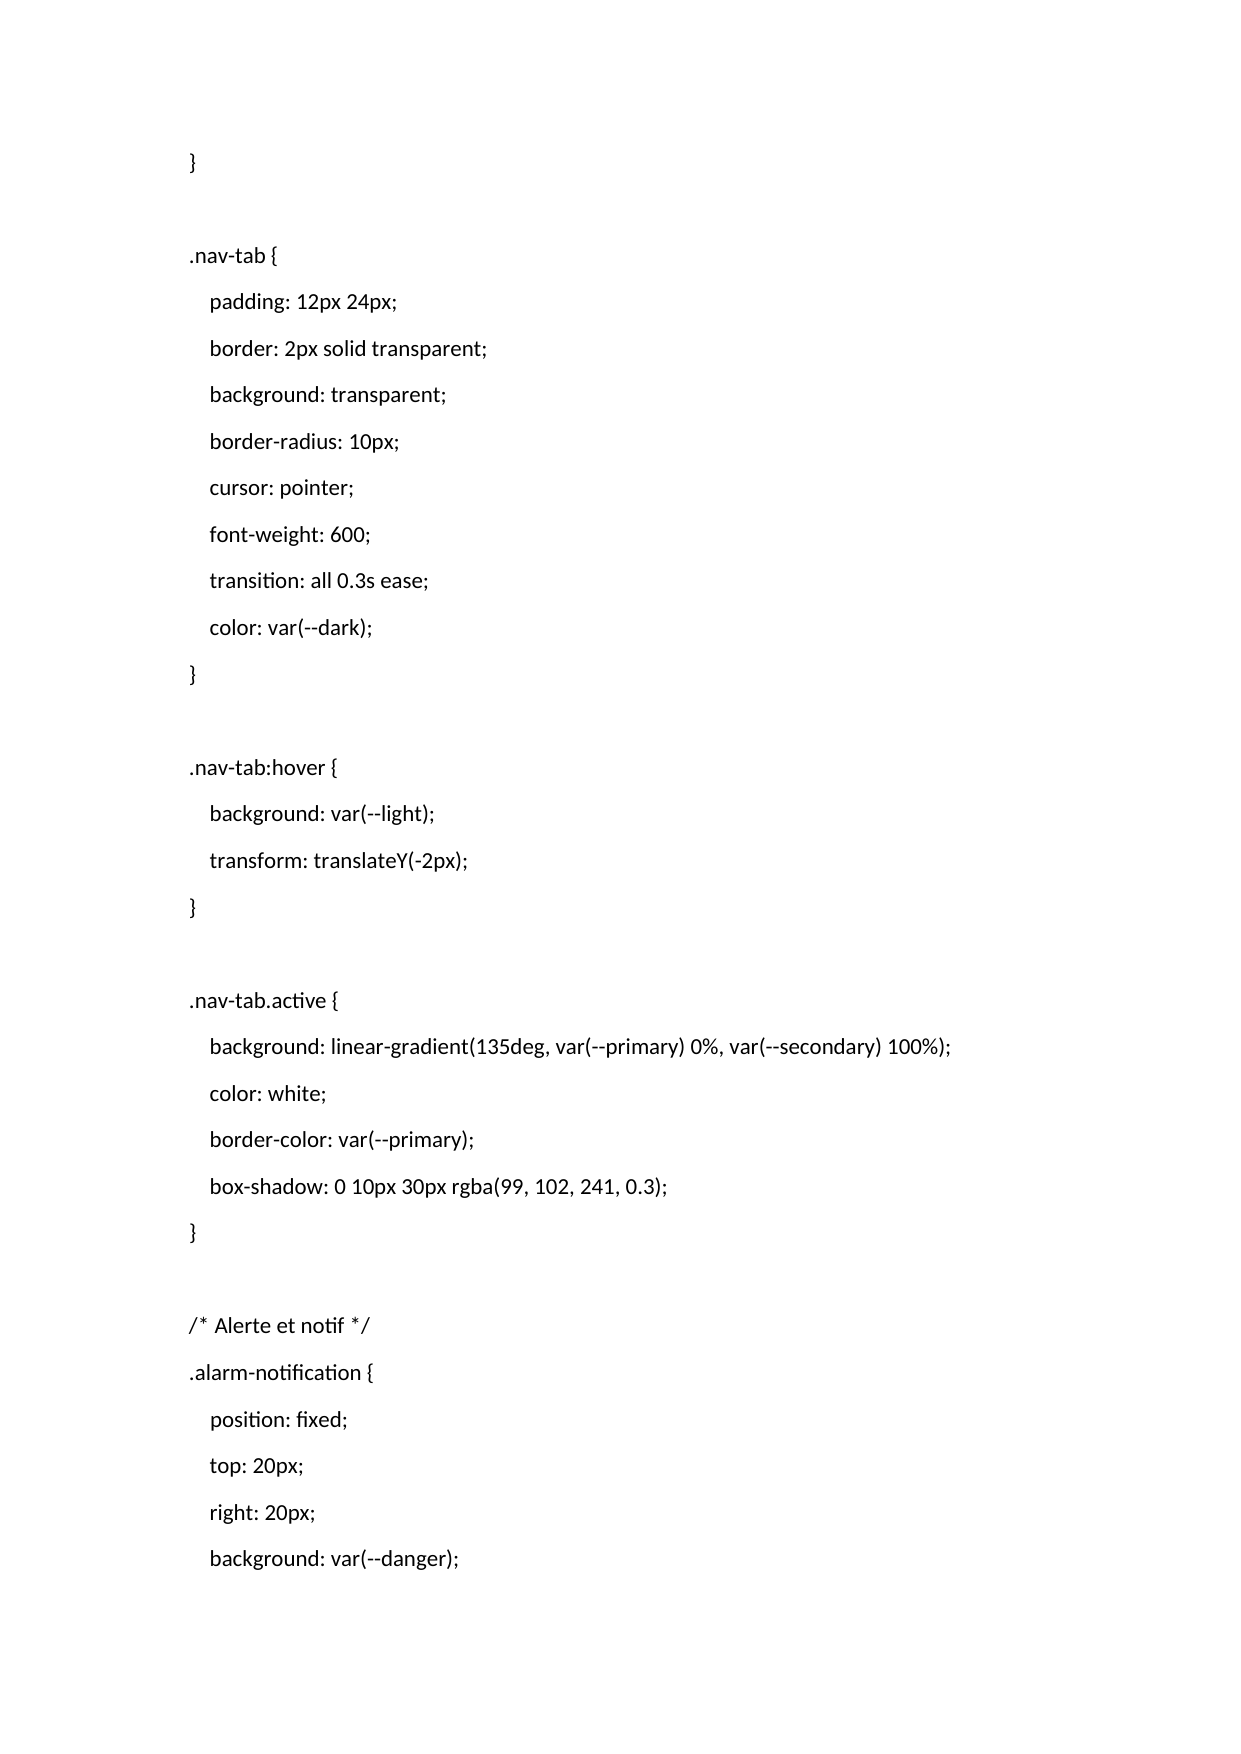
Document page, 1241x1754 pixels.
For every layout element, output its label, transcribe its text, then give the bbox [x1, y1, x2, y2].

text .alarm-notification { [148, 1358, 1093, 1386]
text color: var(--dark); [148, 613, 1093, 641]
text background: linear-gradient(135deg, var(--primary) 0%, var(--secondary) 100%); [148, 1032, 1093, 1060]
text border-radius: 10px; [148, 427, 1093, 455]
text padding: 12px 24px; [148, 287, 1093, 315]
text transition: all 0.3s ease; [148, 567, 1093, 595]
text } [148, 148, 1093, 176]
text } [148, 660, 1093, 688]
text background: transparent; [148, 380, 1093, 408]
text .nav-tab:hover { [148, 753, 1093, 781]
text .nav-tab.active { [148, 986, 1093, 1014]
text /* Alerte et notif */ [148, 1312, 1093, 1340]
text position: fixed; [148, 1405, 1093, 1433]
text font-weight: 600; [148, 520, 1093, 548]
text } [148, 1218, 1093, 1247]
text cursor: pointer; [148, 473, 1093, 502]
text color: white; [148, 1079, 1093, 1107]
text } [148, 893, 1093, 921]
text top: 20px; [148, 1451, 1093, 1479]
text box-shadow: 0 10px 30px rgba(99, 102, 241, 0.3); [148, 1172, 1093, 1200]
text border-color: var(--primary); [148, 1125, 1093, 1153]
text background: var(--light); [148, 799, 1093, 827]
text .nav-tab { [148, 241, 1093, 269]
text background: var(--danger); [148, 1544, 1093, 1572]
text border: 2px solid transparent; [148, 334, 1093, 362]
text transform: translateY(-2px); [148, 846, 1093, 874]
text right: 20px; [148, 1498, 1093, 1526]
